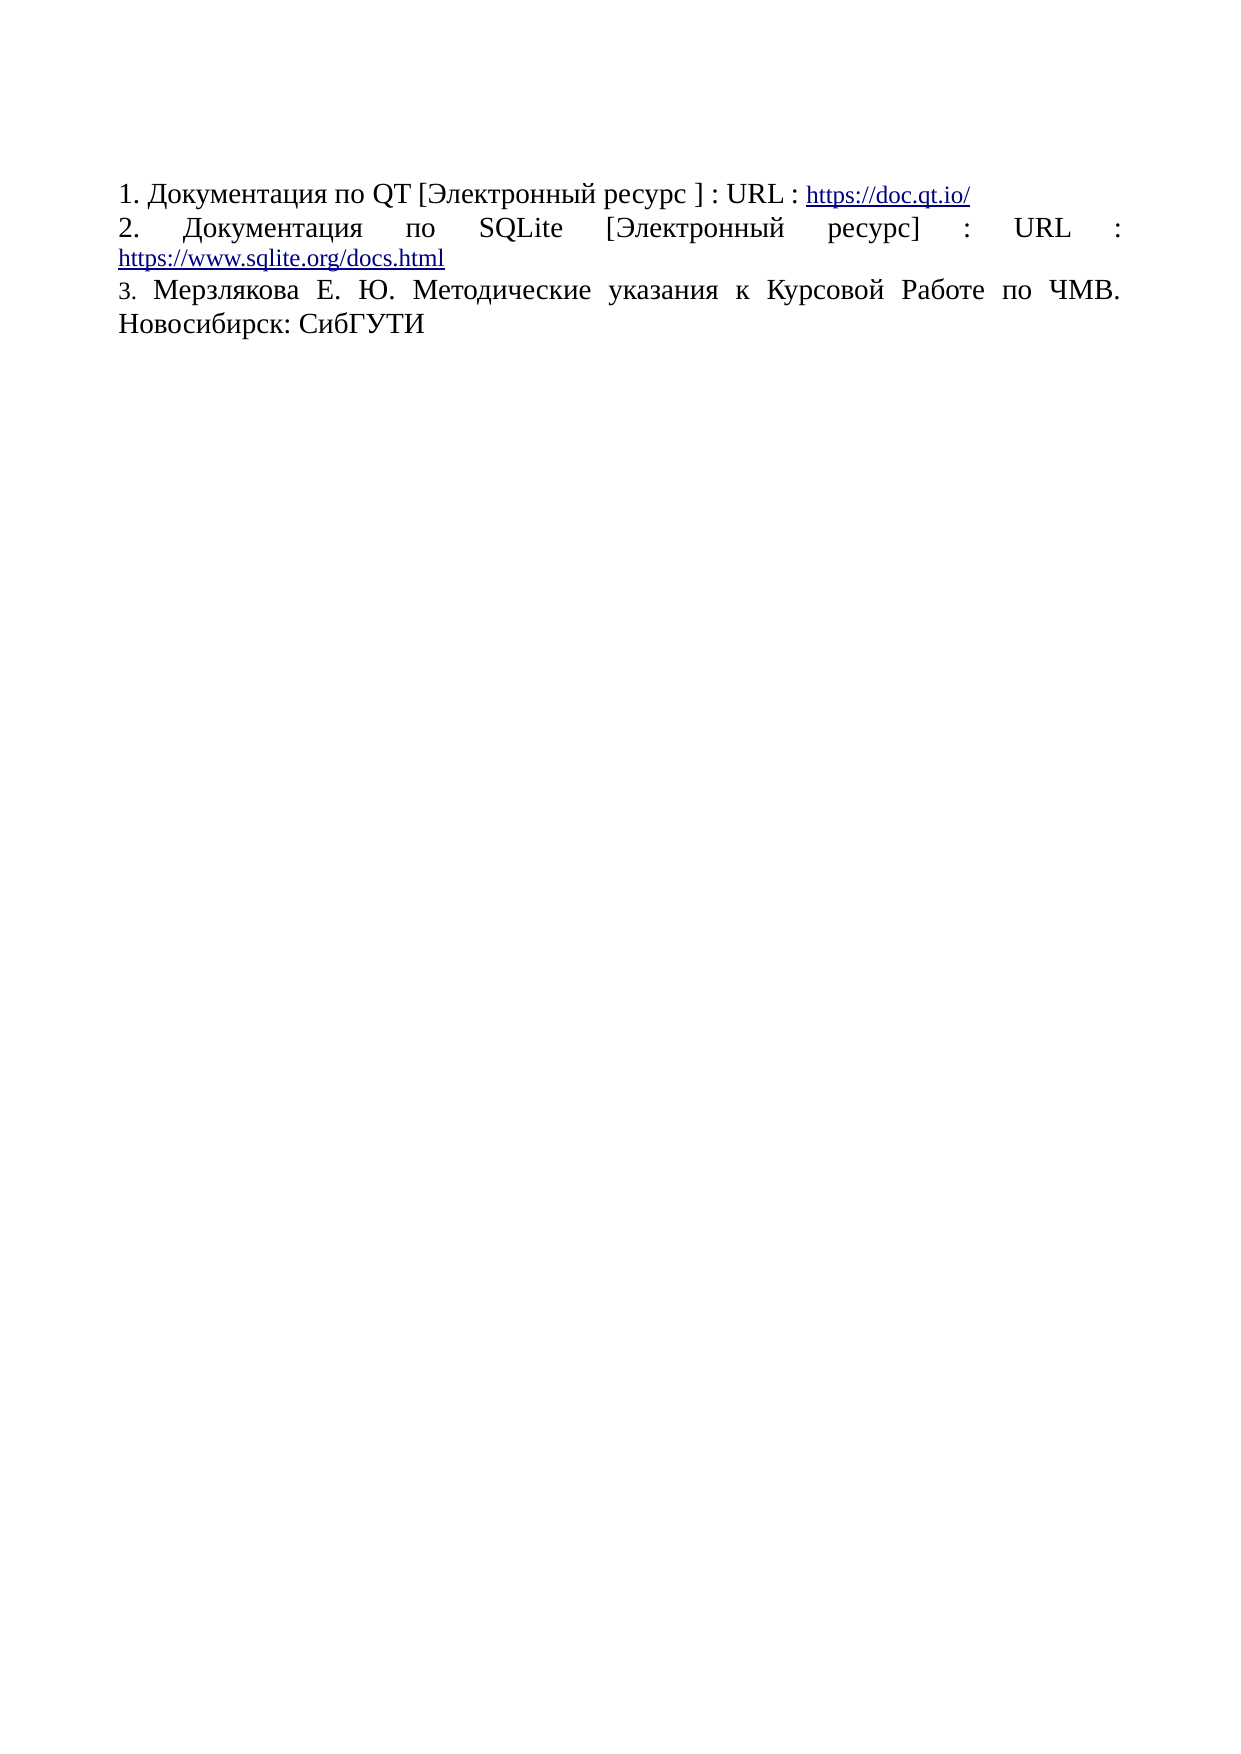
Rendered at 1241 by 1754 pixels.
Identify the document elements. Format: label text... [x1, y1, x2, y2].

text 1. Документация по QT [Электронный ресурс ] : URL : https://doc.qt.io/ [118, 176, 1122, 210]
text 2. Документация по SQLite [Электронный ресурс] : URL : https://www.sqlite.org/docs.html [118, 210, 1122, 272]
text 3. Мерзлякова Е. Ю. Методические указания к Курсовой Работе по ЧМВ. Новосибирск: СибГУТИ [118, 272, 1122, 339]
